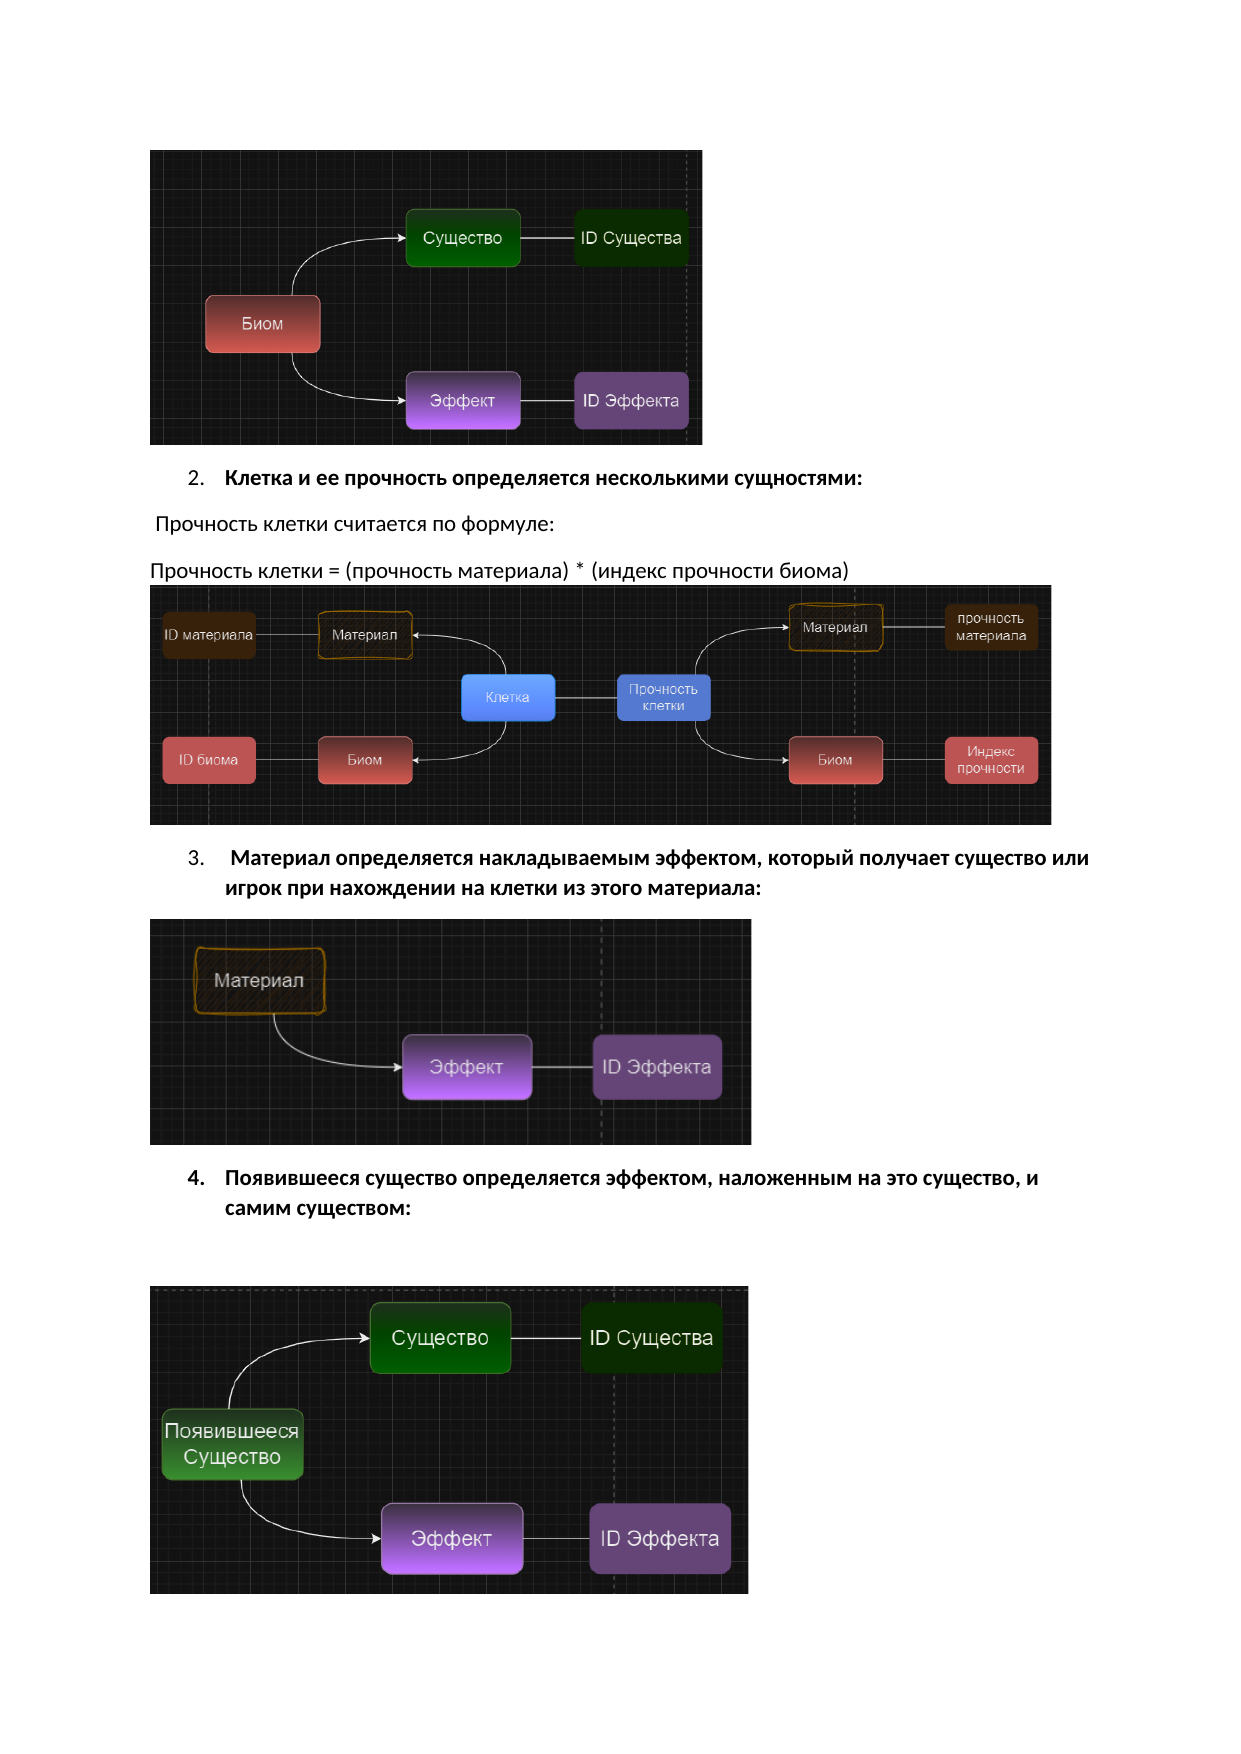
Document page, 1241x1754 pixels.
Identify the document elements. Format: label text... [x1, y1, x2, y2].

list Материал определяется накладываемым эффектом, который получает существо или игрок при нахождении на клетки из этого материала: [187, 843, 1090, 901]
text Прочность клетки считается по формуле: [150, 509, 1090, 537]
text Прочность клетки = (прочность материала) * (индекс прочности биома) [150, 556, 1090, 825]
list Появившееся существо определяется эффектом, наложенным на это существо, и самим существом: [187, 1163, 1090, 1221]
list Клетка и ее прочность определяется несколькими сущностями: [187, 463, 1090, 491]
